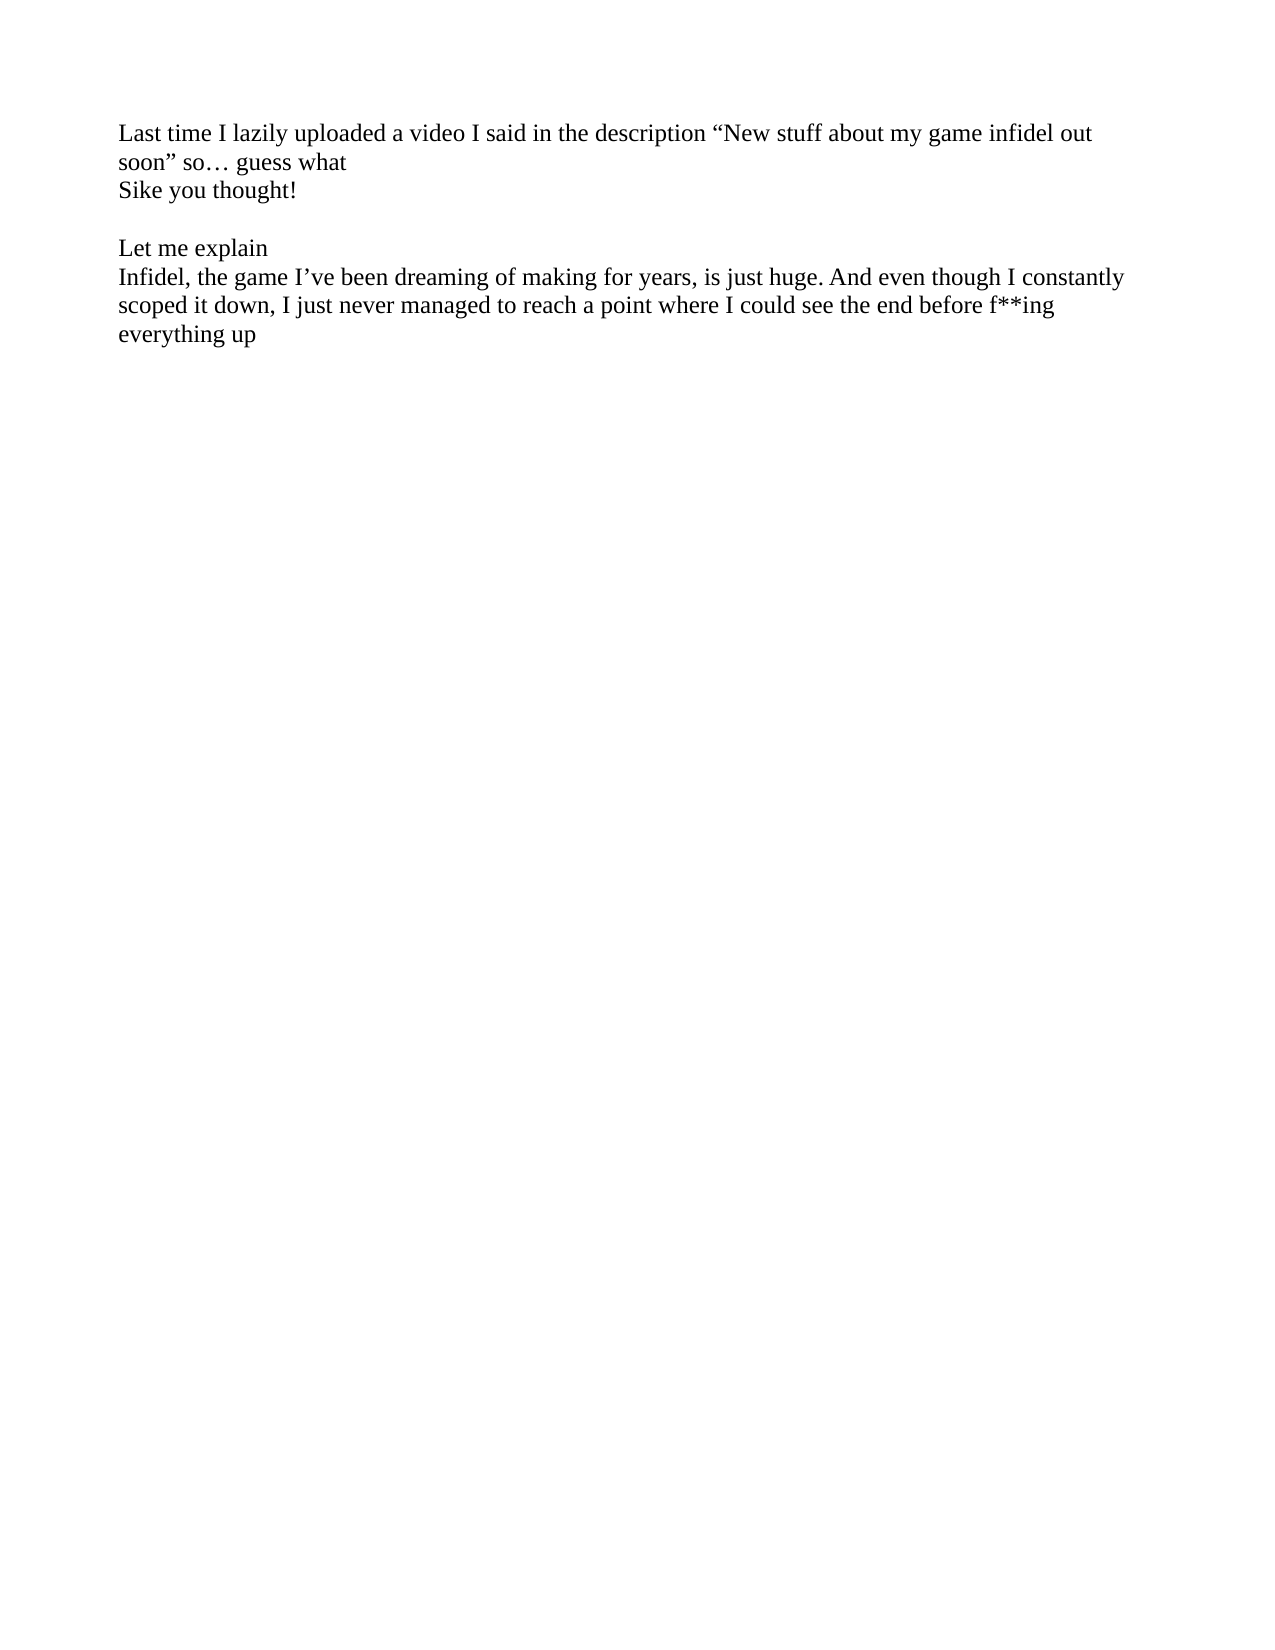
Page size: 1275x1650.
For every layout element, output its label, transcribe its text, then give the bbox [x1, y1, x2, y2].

text Sike you thought! [118, 176, 1157, 204]
text Last time I lazily uploaded a video I said in the description “New stuff about my game infidel out soon” so… guess what [118, 118, 1157, 176]
text Let me explain [118, 233, 1157, 262]
text Infidel, the game I’ve been dreaming of making for years, is just huge. And even though I constantly scoped it down, I just never managed to reach a point where I could see the end before f**ing everything up [118, 262, 1157, 348]
